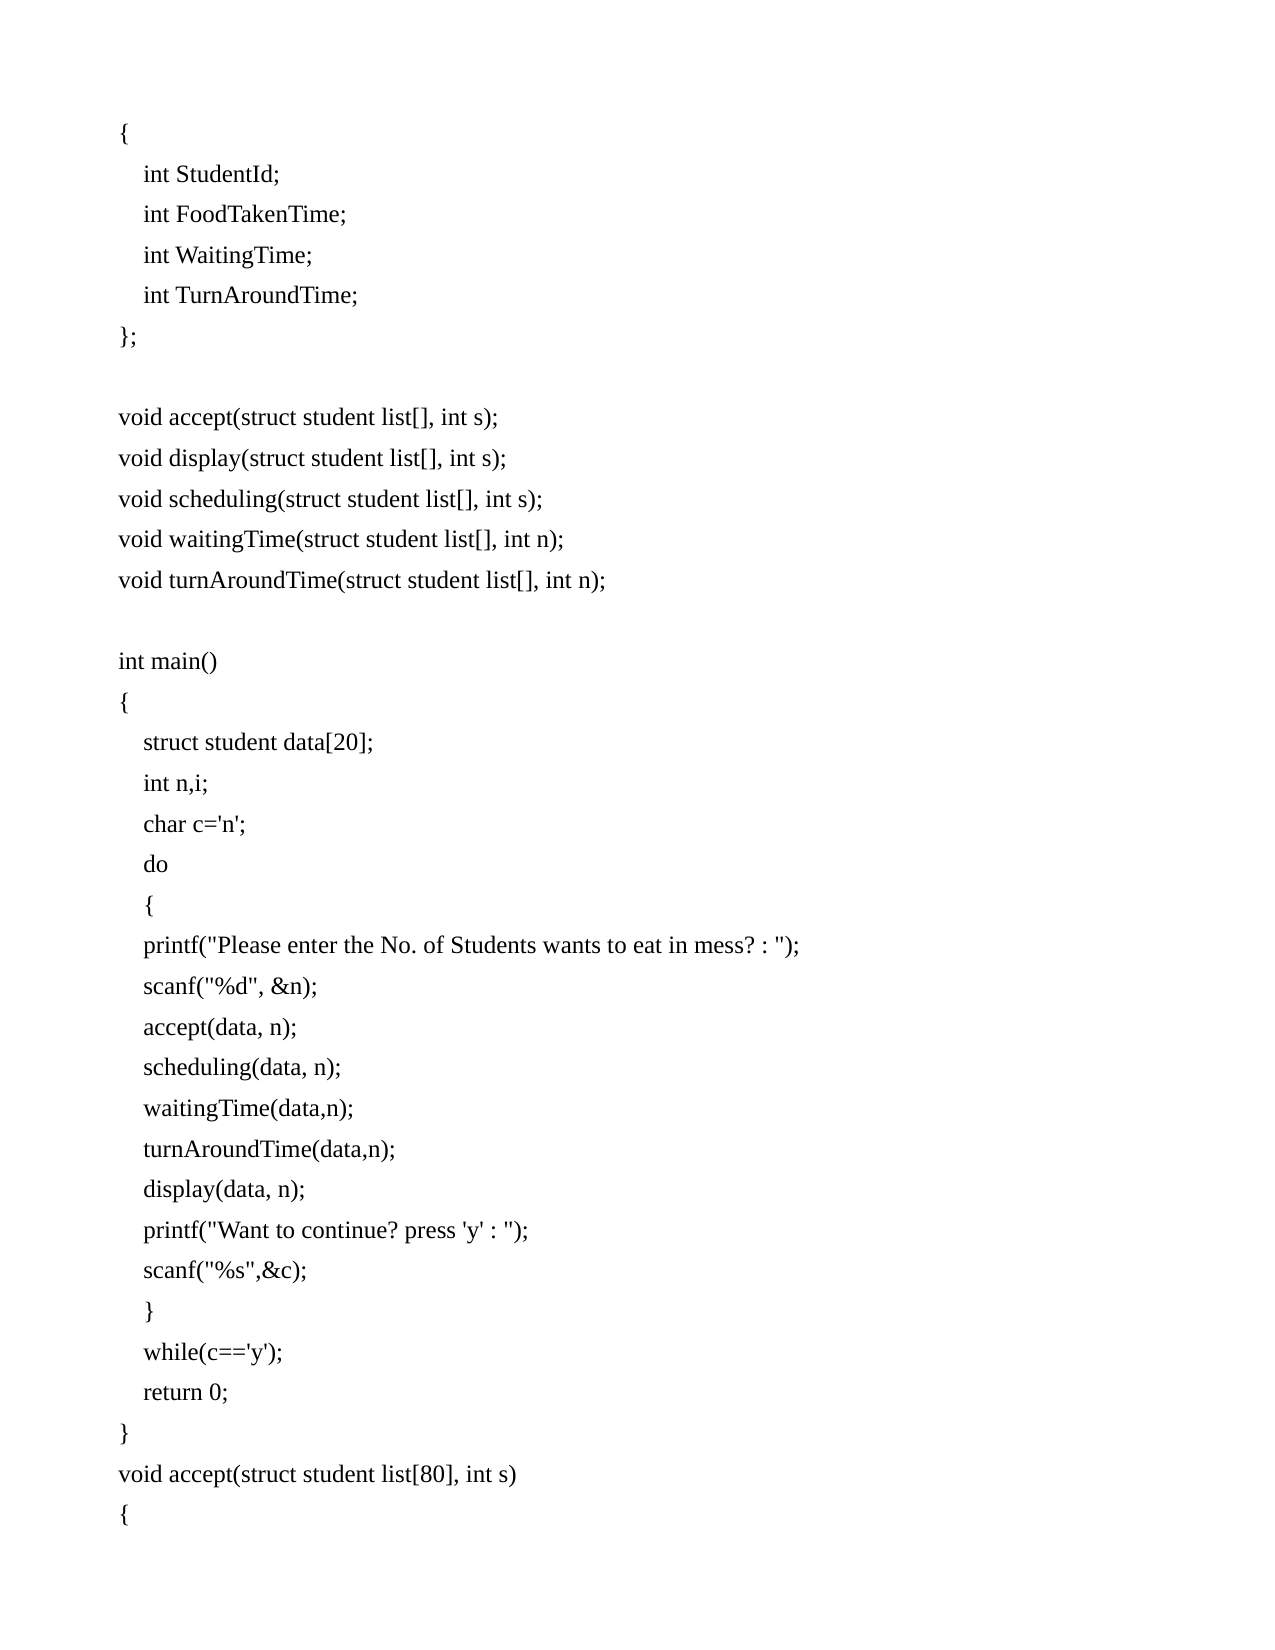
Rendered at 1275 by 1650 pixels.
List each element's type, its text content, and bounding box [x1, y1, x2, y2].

text return 0; [118, 1377, 1157, 1406]
text turnAroundTime(data,n); [118, 1134, 1157, 1162]
text char c='n'; [118, 809, 1157, 837]
text { [118, 1499, 1157, 1528]
text while(c=='y'); [118, 1337, 1157, 1366]
text void display(struct student list[], int s); [118, 443, 1157, 472]
text void waitingTime(struct student list[], int n); [118, 524, 1157, 553]
text printf("Want to continue? press 'y' : "); [118, 1215, 1157, 1244]
text do [118, 849, 1157, 878]
text scanf("%s",&c); [118, 1256, 1157, 1284]
text { [118, 890, 1157, 919]
text int FoodTakenTime; [118, 199, 1157, 228]
text struct student data[20]; [118, 727, 1157, 756]
text int StudentId; [118, 159, 1157, 187]
text { [118, 118, 1157, 147]
text accept(data, n); [118, 1012, 1157, 1041]
text int n,i; [118, 768, 1157, 797]
text void turnAroundTime(struct student list[], int n); [118, 565, 1157, 594]
text waitingTime(data,n); [118, 1093, 1157, 1122]
text void scheduling(struct student list[], int s); [118, 484, 1157, 512]
text scanf("%d", &n); [118, 971, 1157, 1000]
text } [118, 1418, 1157, 1447]
text int WaitingTime; [118, 240, 1157, 269]
text void accept(struct student list[], int s); [118, 402, 1157, 431]
text } [118, 1296, 1157, 1325]
text scheduling(data, n); [118, 1052, 1157, 1081]
text printf("Please enter the No. of Students wants to eat in mess? : "); [118, 931, 1157, 959]
text }; [118, 321, 1157, 350]
text void accept(struct student list[80], int s) [118, 1459, 1157, 1487]
text { [118, 687, 1157, 716]
text display(data, n); [118, 1174, 1157, 1203]
text int TurnAroundTime; [118, 281, 1157, 309]
text int main() [118, 646, 1157, 675]
